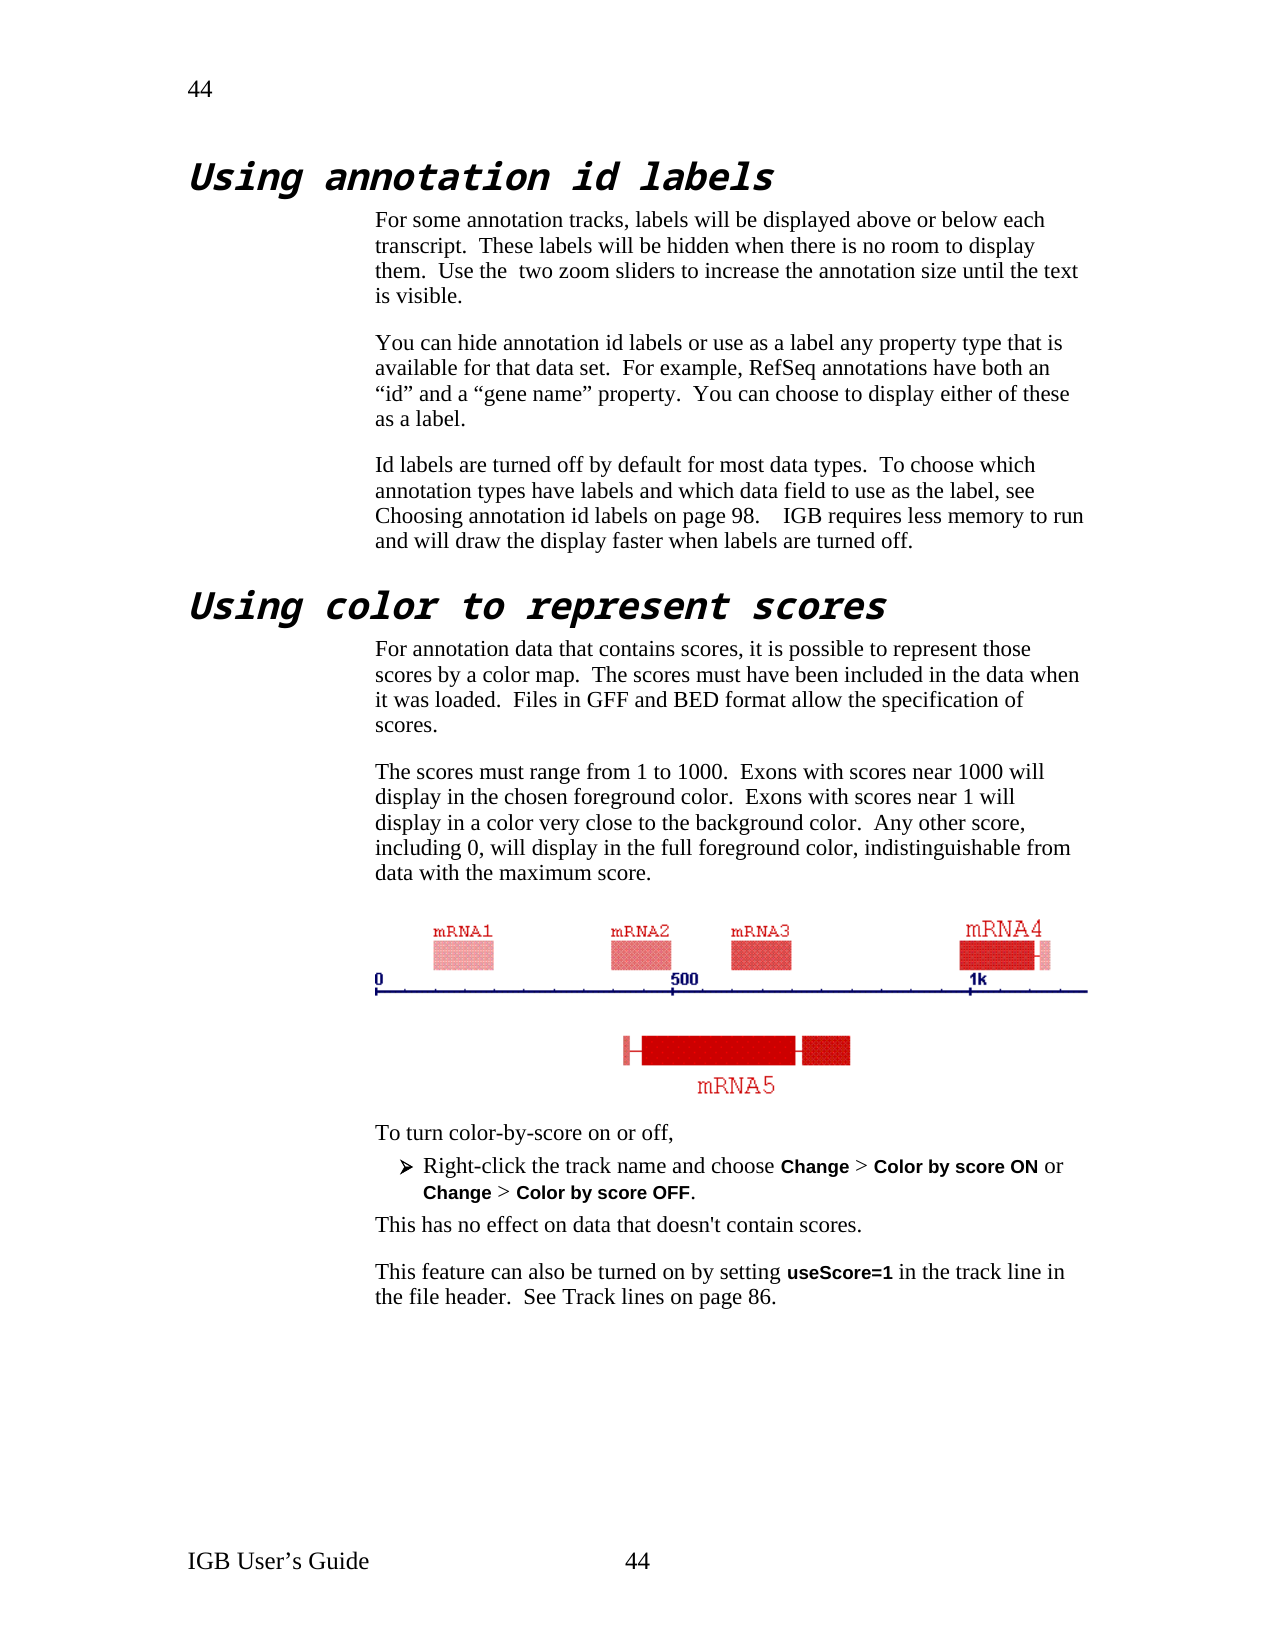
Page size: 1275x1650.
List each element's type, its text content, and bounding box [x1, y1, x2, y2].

text For some annotation tracks, labels will be displayed above or below each transcript. These labels will be hidden when there is no room to display them. Use the two zoom sliders to increase the annotation size until the text is visible. [375, 207, 1087, 309]
text You can hide annotation id labels or use as a label any property type that is available for that data set. For example, RefSeq annotations have both an “id” and a “gene name” property. You can choose to display either of these as a label. [375, 330, 1087, 431]
text This has no effect on data that doesn't contain scores. [375, 1212, 1087, 1238]
subtitle Using annotation id labels [187, 150, 1087, 201]
text The scores must range from 1 to 1000. Exons with scores near 1000 will display in the chosen foreground color. Exons with scores near 1 will display in a color very close to the background color. Any other score, including 0, will display in the full foreground color, indistinguishable from data with the maximum score. [375, 759, 1087, 886]
subtitle Using color to represent scores [187, 579, 1087, 630]
text This feature can also be turned on by setting useScore=1 in the track line in the file header. See Track lines on page 86. [375, 1259, 1087, 1309]
picture [375, 906, 1088, 1099]
list Right-click the track name and choose Change > Color by score ON or Change > Color by score OFF. [399, 1153, 1087, 1204]
text To turn color-by-score on or off, [375, 1119, 1087, 1145]
text Id labels are turned off by default for most data types. To choose which annotation types have labels and which data field to use as the label, see Choosing annotation id labels on page 98. IGB requires less memory to run and will draw the display faster when labels are turned off. [375, 452, 1087, 554]
text For annotation data that contains scores, it is possible to represent those scores by a color map. The scores must have been included in the data when it was loaded. Files in GFF and BED format allow the specification of scores. [375, 636, 1087, 738]
